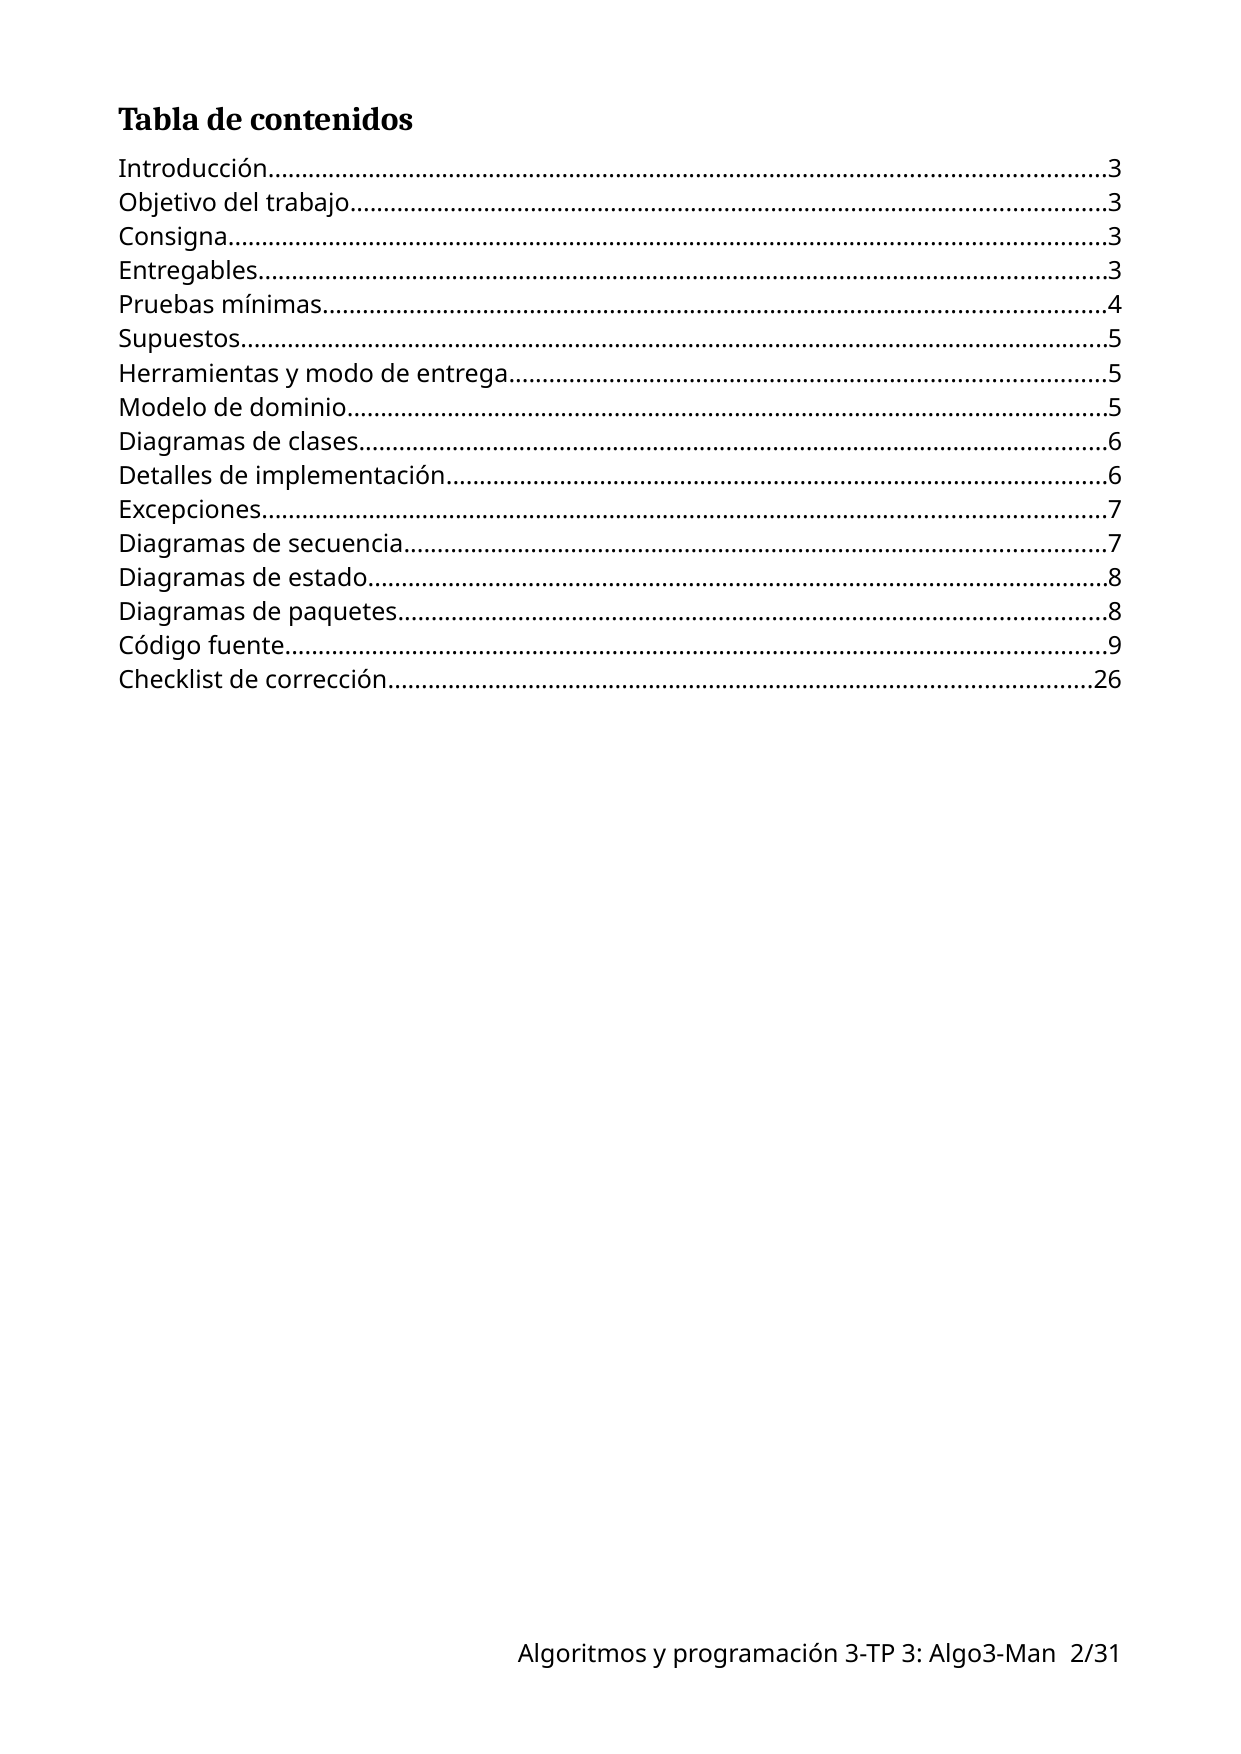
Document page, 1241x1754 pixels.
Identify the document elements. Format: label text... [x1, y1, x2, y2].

subtitle Tabla de contenidos [118, 100, 1122, 138]
text Modelo de dominio 5 [118, 389, 1122, 423]
text Diagramas de clases 6 [118, 423, 1122, 457]
text Pruebas mínimas 4 [118, 287, 1122, 321]
text Diagramas de paquetes 8 [118, 594, 1122, 628]
text Introducción 3 [118, 151, 1122, 185]
text Entregables 3 [118, 253, 1122, 287]
text Supuestos 5 [118, 321, 1122, 355]
text Checklist de corrección 26 [118, 662, 1122, 696]
text Objetivo del trabajo 3 [118, 185, 1122, 219]
text Diagramas de secuencia 7 [118, 526, 1122, 559]
text Detalles de implementación 6 [118, 457, 1122, 491]
text Herramientas y modo de entrega 5 [118, 355, 1122, 389]
text Diagramas de estado 8 [118, 559, 1122, 594]
text Excepciones 7 [118, 491, 1122, 526]
text Código fuente 9 [118, 628, 1122, 662]
text Consigna 3 [118, 219, 1122, 253]
